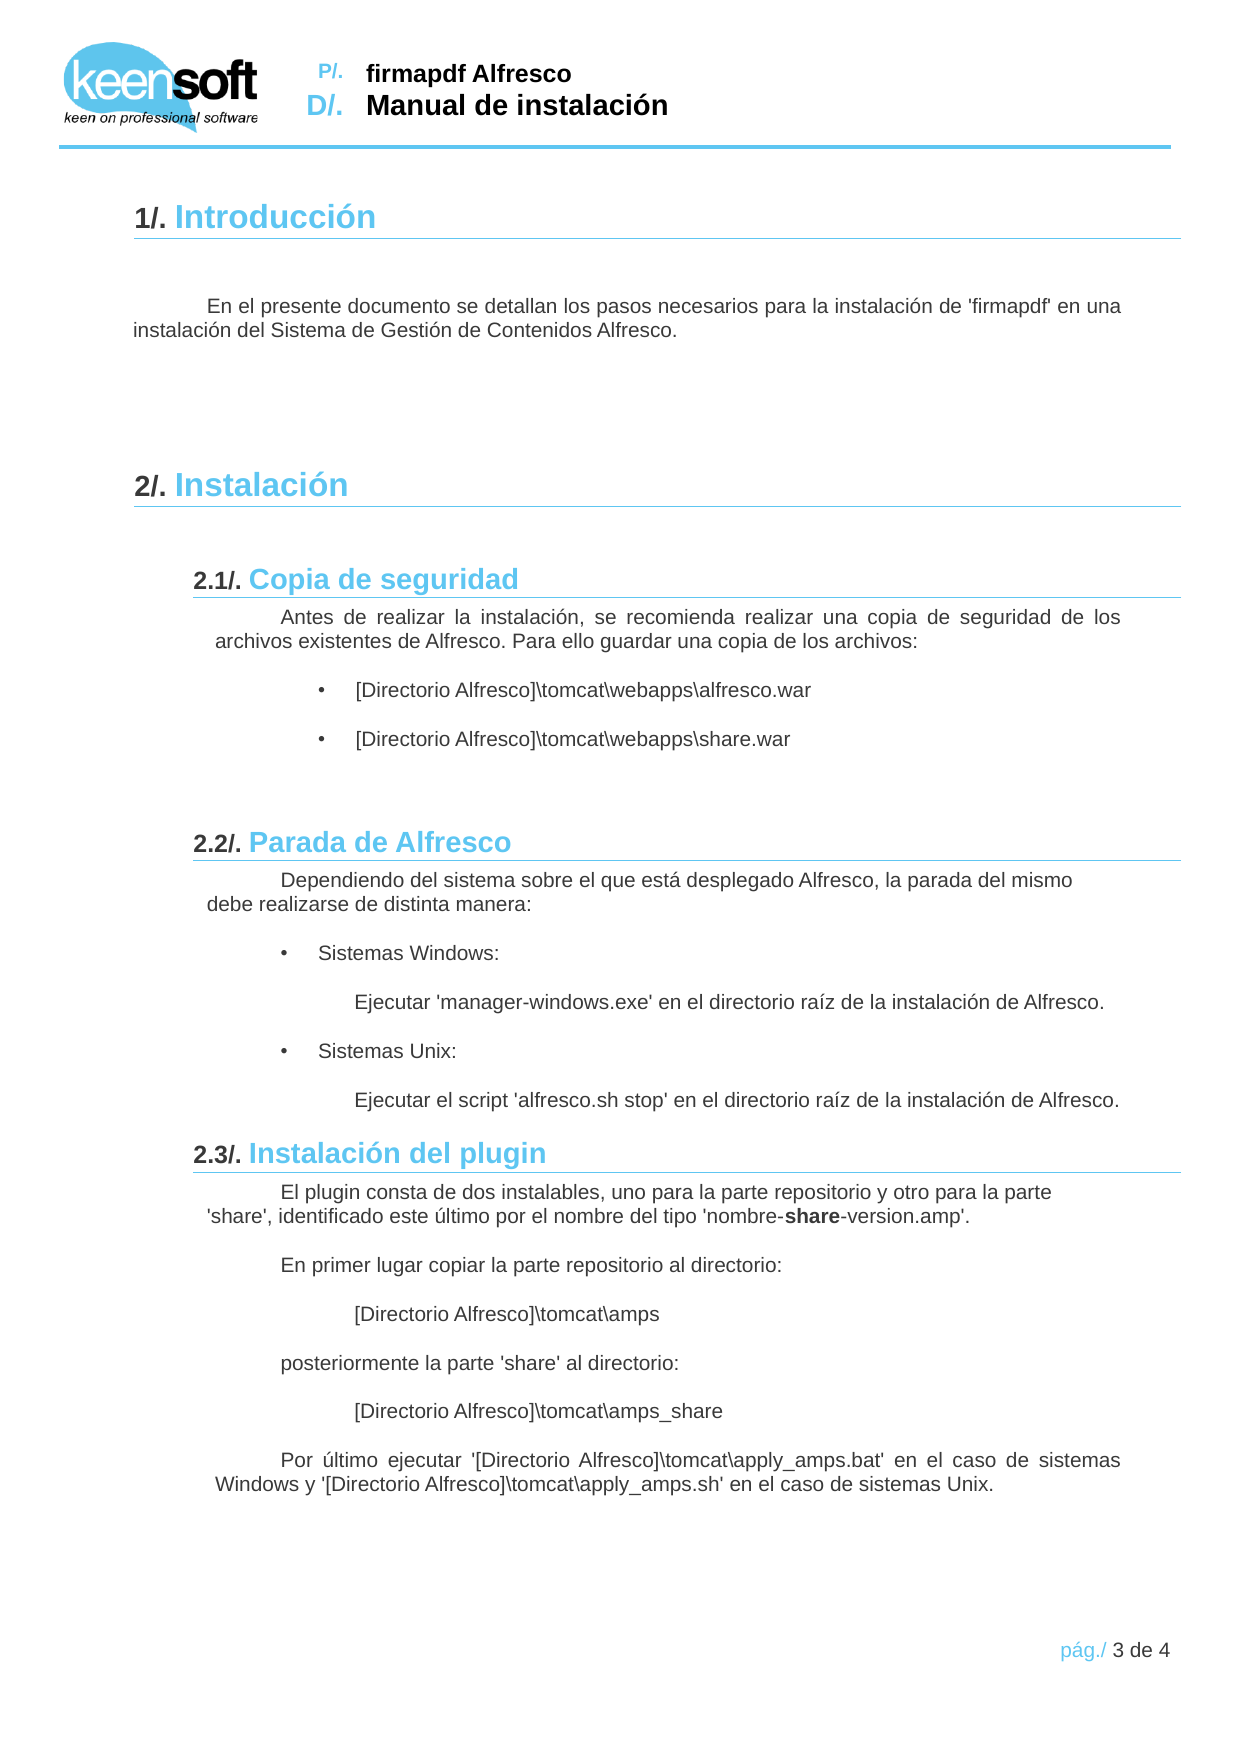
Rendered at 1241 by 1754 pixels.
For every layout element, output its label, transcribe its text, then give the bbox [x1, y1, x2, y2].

list [Directorio Alfresco]\tomcat\webapps\alfresco.war [318, 678, 1181, 702]
text El plugin consta de dos instalables, uno para la parte repositorio y otro para la parte 'share', identificado este último por el nombre del tipo 'nombre-share-version.amp'. [118, 1179, 1122, 1227]
subtitle Instalación del plugin [193, 1137, 1181, 1172]
text Por último ejecutar '[Directorio Alfresco]\tomcat\apply_amps.bat' en el caso de sistemas Windows y '[Directorio Alfresco]\tomcat\apply_amps.sh' en el caso de sistemas Unix. [215, 1448, 1122, 1496]
list [Directorio Alfresco]\tomcat\webapps\share.war [318, 727, 1181, 751]
text posteriormente la parte 'share' al directorio: [215, 1350, 1122, 1374]
text Antes de realizar la instalación, se recomienda realizar una copia de seguridad de los archivos existentes de Alfresco. Para ello guardar una copia de los archivos: [215, 605, 1122, 653]
subtitle Instalación [134, 465, 1181, 506]
text En primer lugar copiar la parte repositorio al directorio: [118, 1252, 1122, 1276]
text [Directorio Alfresco]\tomcat\amps_share [215, 1399, 1122, 1423]
text Ejecutar el script 'alfresco.sh stop' en el directorio raíz de la instalación de Alfresco. [59, 1088, 1122, 1112]
list Sistemas Unix: [280, 1038, 1181, 1063]
text Ejecutar 'manager-windows.exe' en el directorio raíz de la instalación de Alfresco. [215, 989, 1122, 1013]
text En el presente documento se detallan los pasos necesarios para la instalación de 'firmapdf' en una instalación del Sistema de Gestión de Contenidos Alfresco. [118, 294, 1122, 342]
subtitle Parada de Alfresco [193, 825, 1181, 860]
list Sistemas Windows: [280, 941, 1181, 964]
picture [63, 42, 258, 133]
subtitle Copia de seguridad [193, 562, 1181, 597]
text [Directorio Alfresco]\tomcat\amps [215, 1301, 1122, 1325]
subtitle Introducción [134, 197, 1181, 238]
text Dependiendo del sistema sobre el que está desplegado Alfresco, la parada del mismo debe realizarse de distinta manera: [59, 868, 1122, 916]
